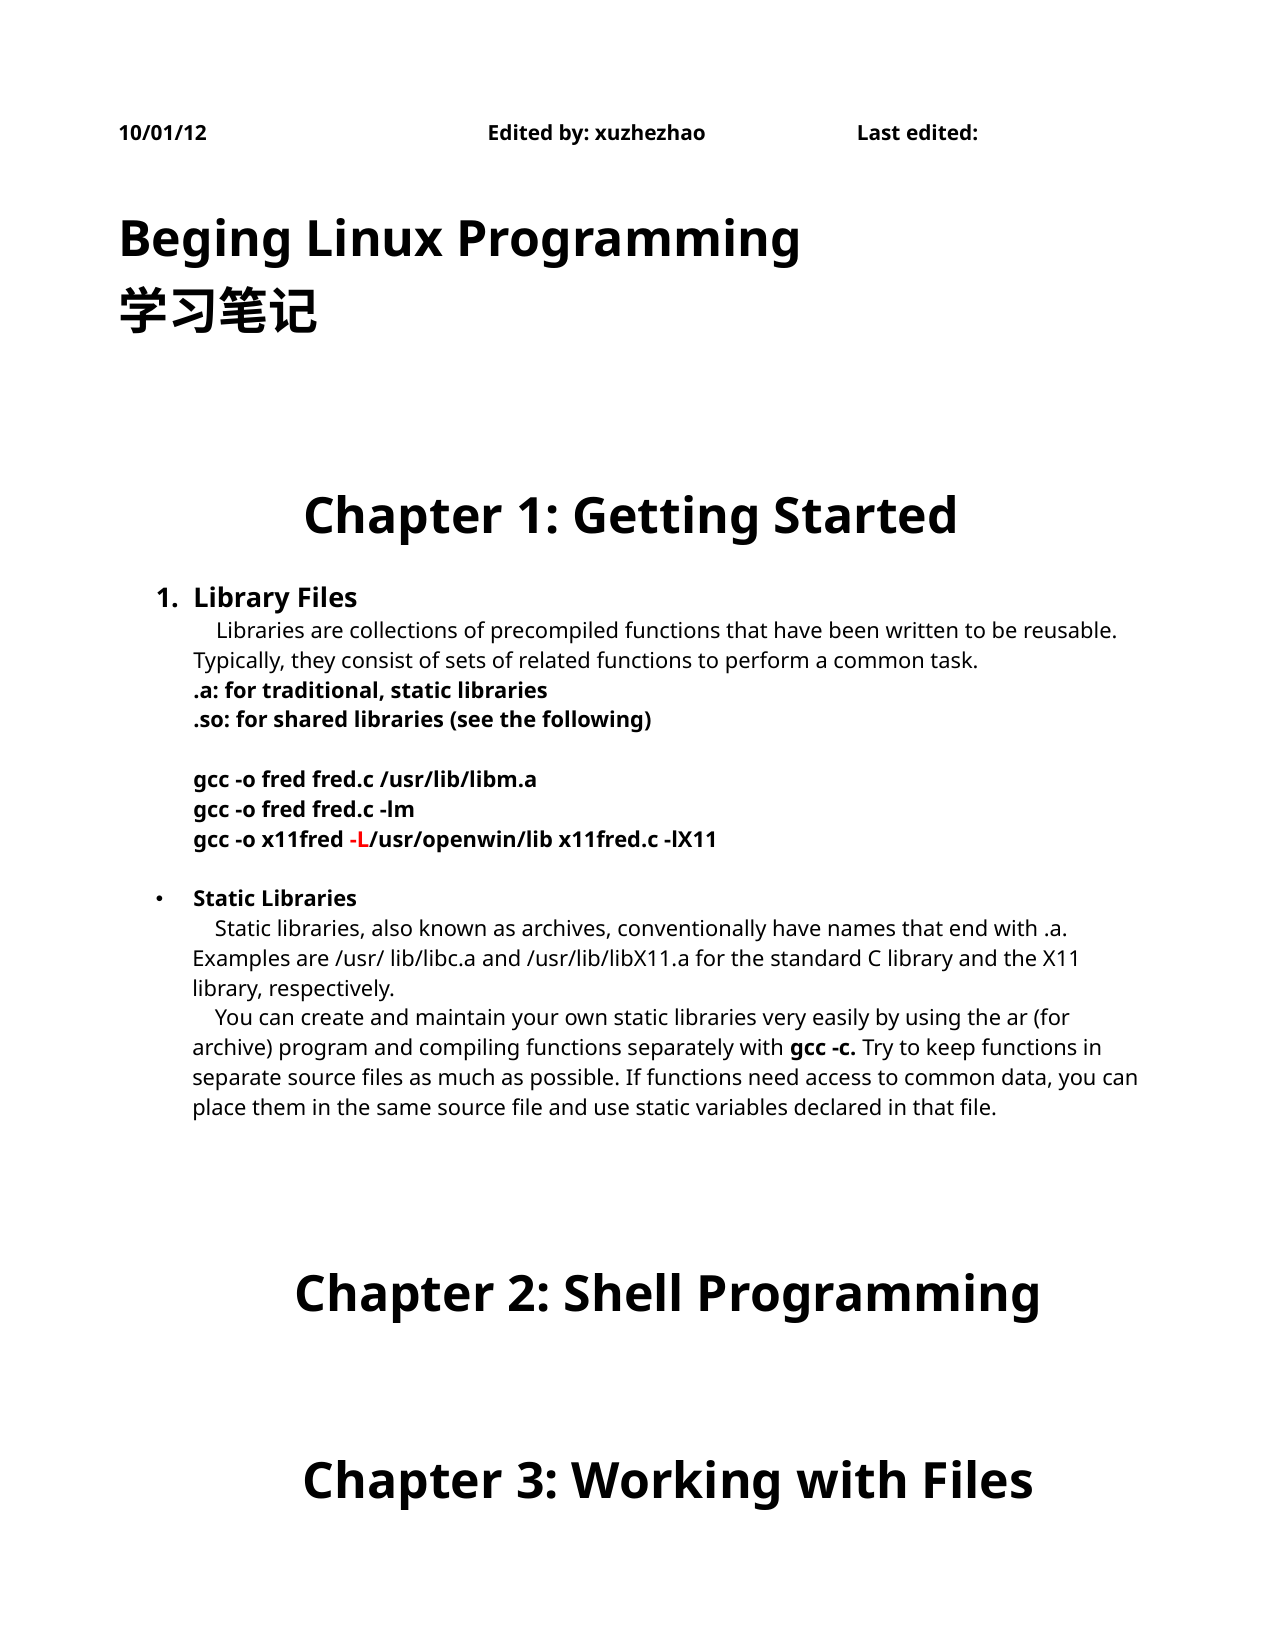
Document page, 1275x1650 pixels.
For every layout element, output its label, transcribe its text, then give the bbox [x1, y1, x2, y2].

text Static libraries, also known as archives, conventionally have names that end with .a. Examples are /usr/ lib/libc.a and /usr/lib/libX11.a for the standard C library and the X11 library, respectively. [192, 913, 1157, 1002]
list gcc -o fred fred.c -lm [156, 794, 1157, 823]
list Static Libraries [156, 883, 1157, 913]
list Library Files [156, 578, 1157, 615]
text 学习笔记 [118, 272, 1157, 344]
list .so: for shared libraries (see the following) [156, 704, 1157, 734]
list Libraries are collections of precompiled functions that have been written to be reusable. Typically, they consist of sets of related functions to perform a common task. [156, 615, 1157, 674]
text Beging Linux Programming [118, 203, 1157, 272]
text Chapter 1: Getting Started [118, 480, 1157, 548]
text You can create and maintain your own static libraries very easily by using the ar (for archive) program and compiling functions separately with gcc -c. Try to keep functions in separate source files as much as possible. If functions need access to common data, you can place them in the same source file and use static variables declared in that file. [192, 1002, 1157, 1121]
list Chapter 3: Working with Files [156, 1445, 1157, 1513]
list gcc -o x11fred -L/usr/openwin/lib x11fred.c -lX11 [156, 823, 1157, 853]
list Chapter 2: Shell Programming [156, 1258, 1157, 1326]
list gcc -o fred fred.c /usr/lib/libm.a [156, 764, 1157, 794]
list .a: for traditional, static libraries [156, 674, 1157, 704]
text 10/01/12 Edited by: xuzhezhao Last edited: [118, 118, 1157, 147]
